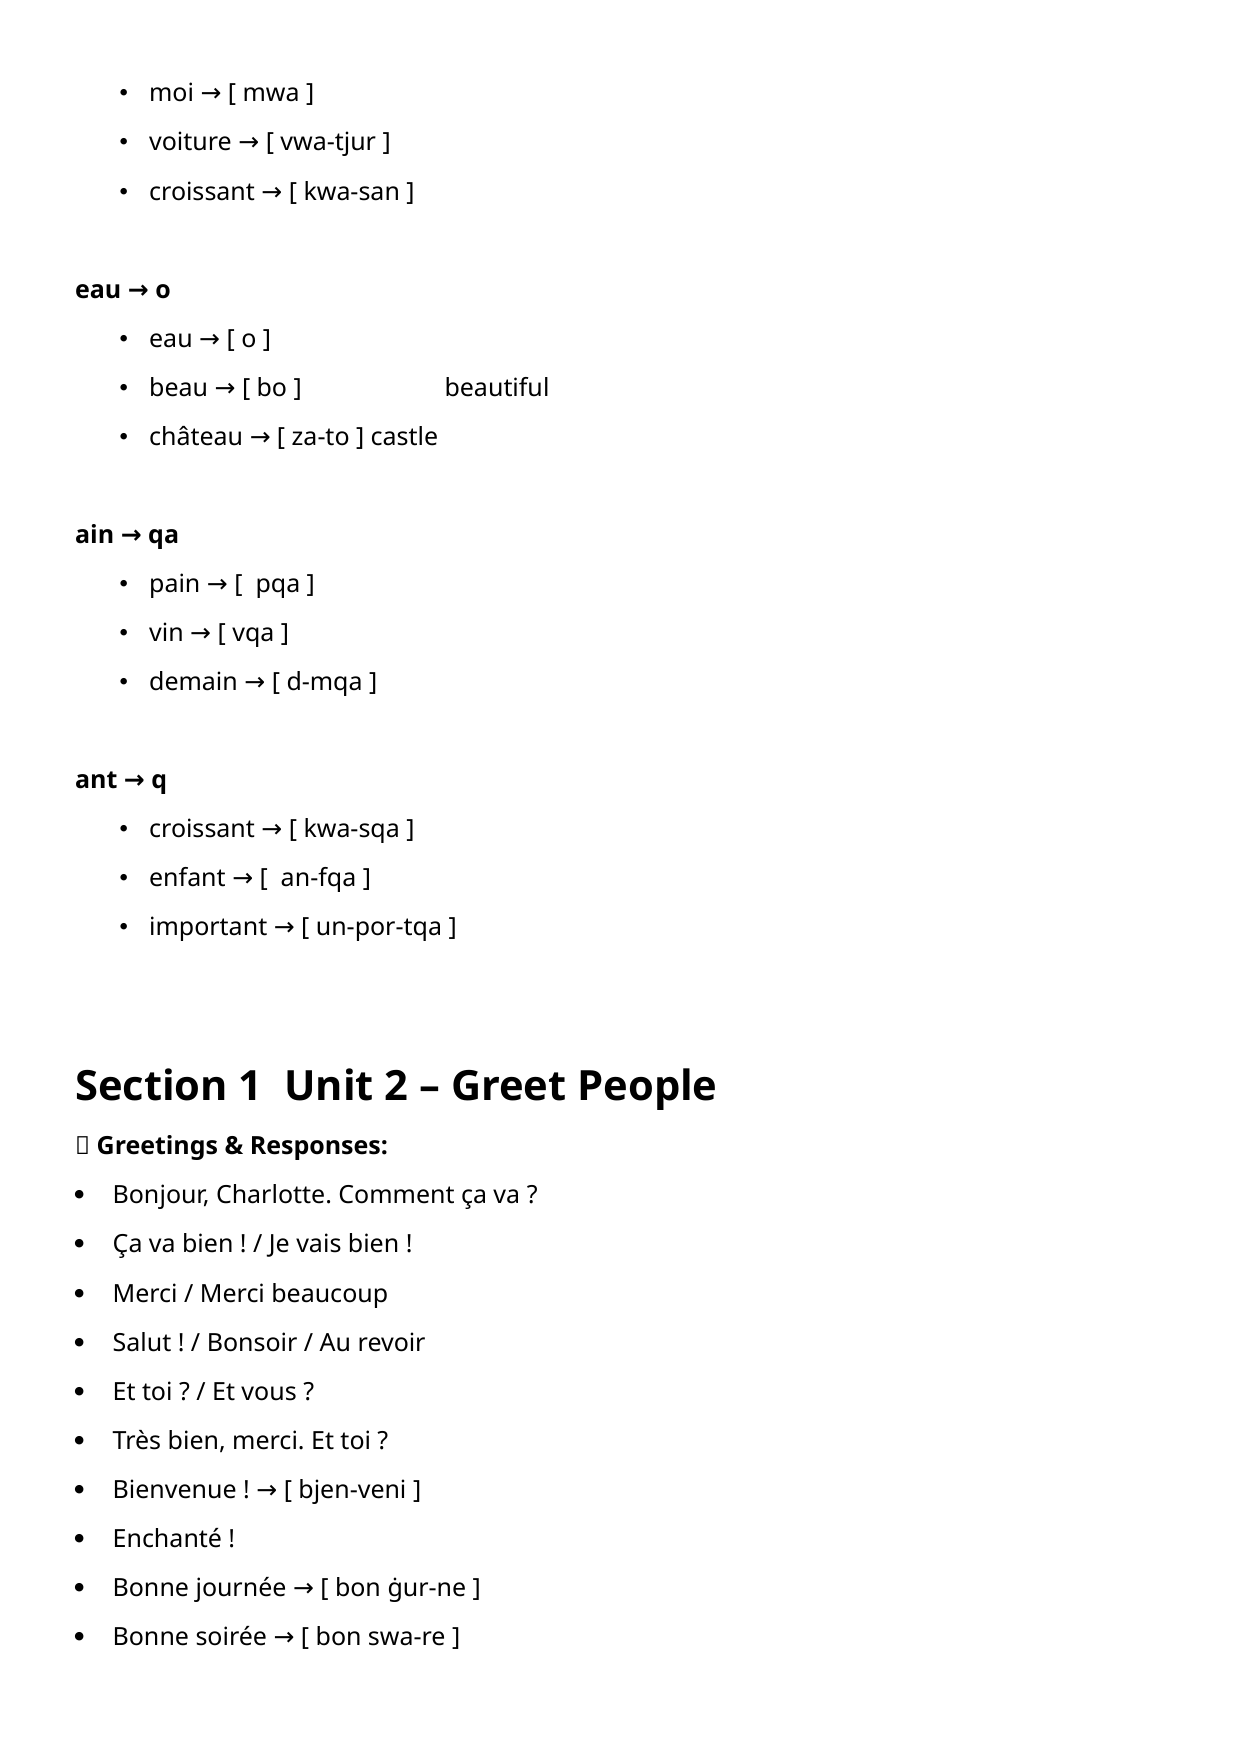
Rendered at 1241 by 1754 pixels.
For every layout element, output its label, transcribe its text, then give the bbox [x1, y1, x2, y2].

list Merci / Merci beaucoup [75, 1275, 1165, 1309]
list Bonne journée → [ bon ġur-ne ] [75, 1569, 1165, 1604]
list Très bien, merci. Et toi ? [75, 1422, 1165, 1456]
list croissant → [ kwa-sqa ] [119, 811, 1165, 845]
list Enchanté ! [75, 1521, 1165, 1554]
list Bienvenue ! → [ bjen-veni ] [75, 1471, 1165, 1506]
list voiture → [ vwa-tjur ] [119, 124, 1165, 158]
list Bonne soirée → [ bon swa-re ] [75, 1619, 1165, 1653]
list enfant → [ an-fqa ] [119, 860, 1165, 894]
list vin → [ vqa ] [119, 615, 1165, 649]
list Ça va bien ! / Je vais bien ! [75, 1226, 1165, 1260]
list Bonjour, Charlotte. Comment ça va ? [75, 1177, 1165, 1211]
list pain → [ pqa ] [119, 566, 1165, 600]
text eau → o [75, 271, 1165, 305]
list Salut ! / Bonsoir / Au revoir [75, 1324, 1165, 1358]
list château → [ za-to ] castle [119, 418, 1165, 452]
text ain → qa [75, 517, 1165, 551]
list croissant → [ kwa-san ] [119, 173, 1165, 207]
subtitle Section 1 Unit 2 – Greet People [75, 1056, 1165, 1113]
list demain → [ d-mqa ] [119, 664, 1165, 698]
list beau → [ bo ] beautiful [119, 369, 1165, 403]
list Et toi ? / Et vous ? [75, 1373, 1165, 1407]
list moi → [ mwa ] [119, 75, 1165, 109]
text ant → q [75, 762, 1165, 796]
subtitle 👋 Greetings & Responses: [75, 1128, 1165, 1162]
list important → [ un-por-tqa ] [119, 909, 1165, 943]
list eau → [ o ] [119, 320, 1165, 354]
